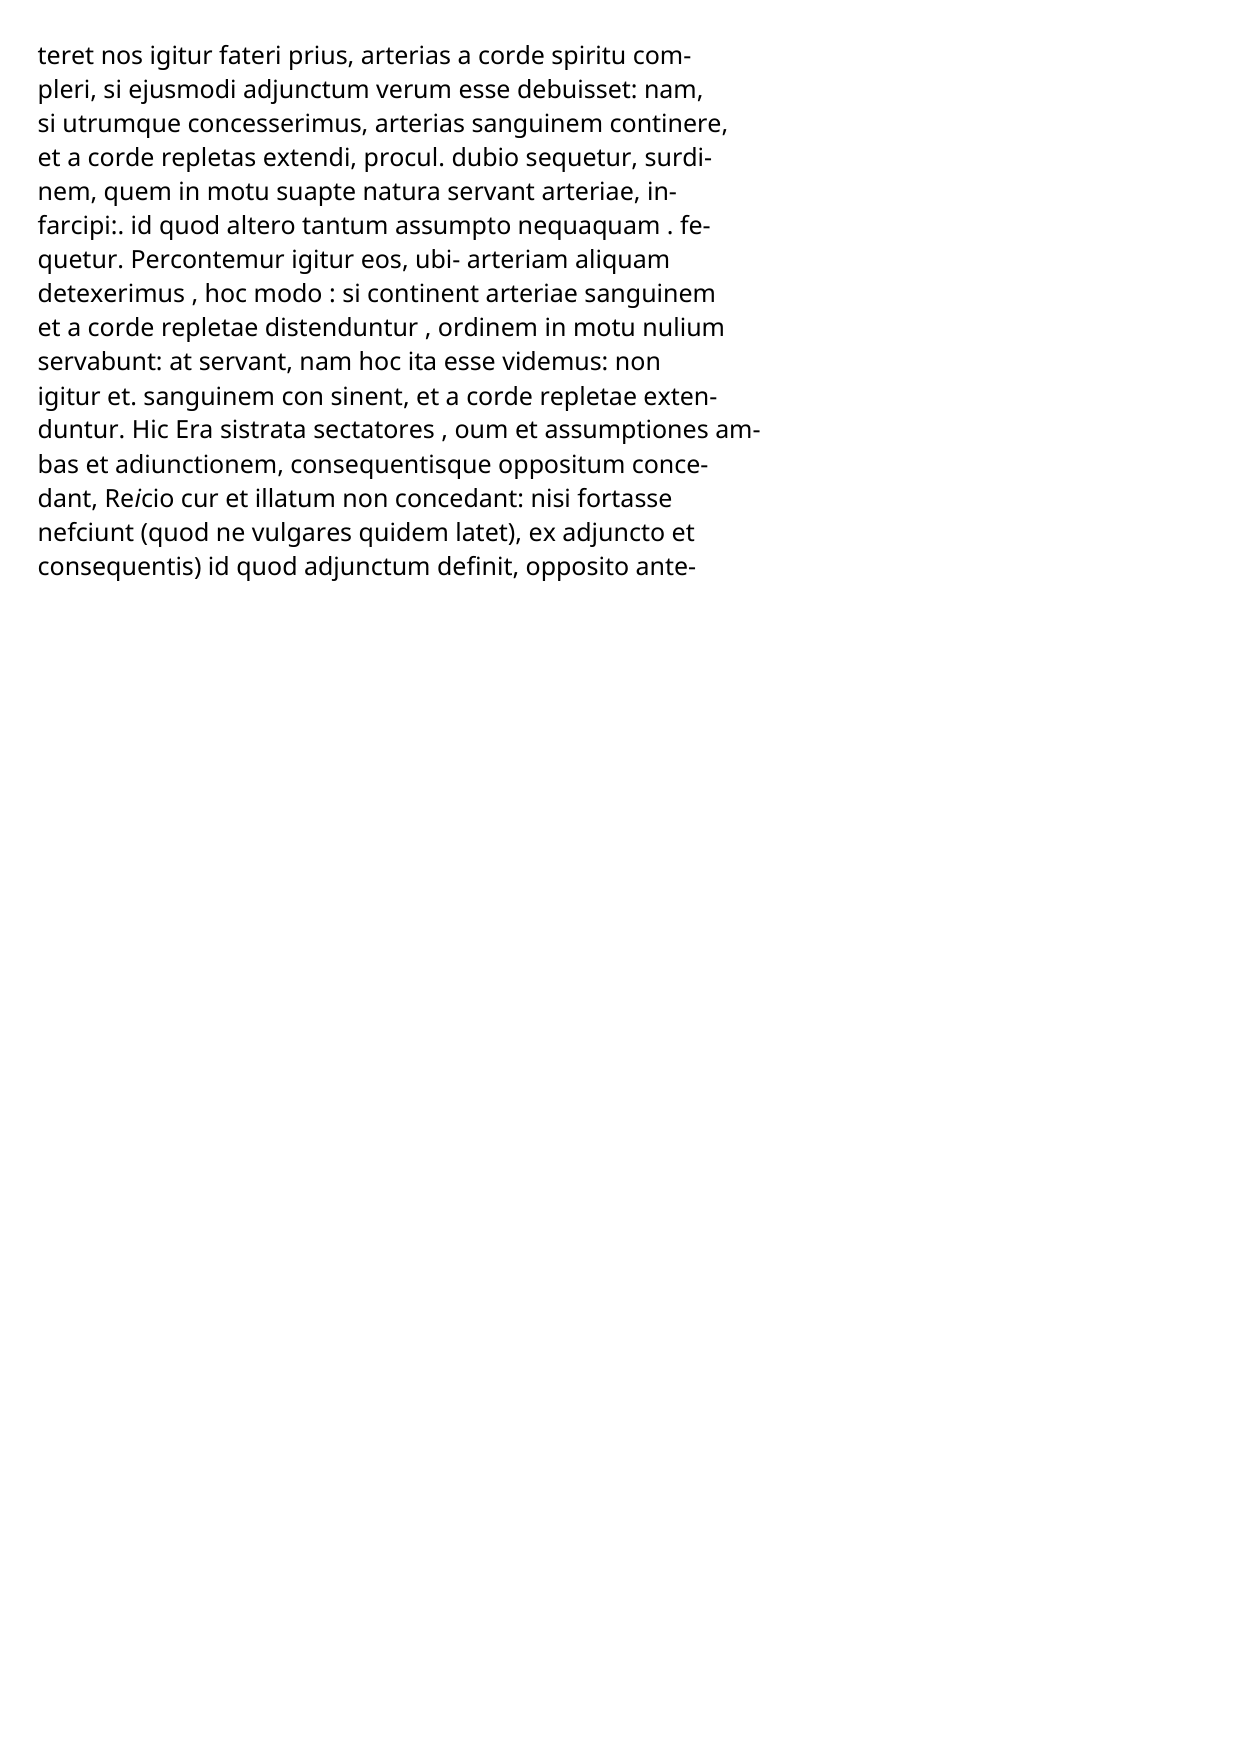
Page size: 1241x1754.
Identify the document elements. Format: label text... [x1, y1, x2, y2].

text teret nos igitur fateri prius, arterias a corde spiritu com- pleri, si ejusmodi adjunctum verum esse debuisset: nam, si utrumque concesserimus, arterias sanguinem continere, et a corde repletas extendi, procul. dubio sequetur, surdi- nem, quem in motu suapte natura servant arteriae, in- farcipi:. id quod altero tantum assumpto nequaquam . fe- quetur. Percontemur igitur eos, ubi- arteriam aliquam detexerimus , hoc modo : si continent arteriae sanguinem et a corde repletae distenduntur , ordinem in motu nulium servabunt: at servant, nam hoc ita esse videmus: non igitur et. sanguinem con sinent, et a corde repletae exten- duntur. Hic Era sistrata sectatores , oum et assumptiones am- bas et adiunctionem, consequentisque oppositum conce- dant, Reicio cur et illatum non concedant: nisi fortasse nefciunt (quod ne vulgares quidem latet), ex adjuncto et consequentis) id quod adjunctum definit, opposito ante- [37, 37, 1203, 582]
